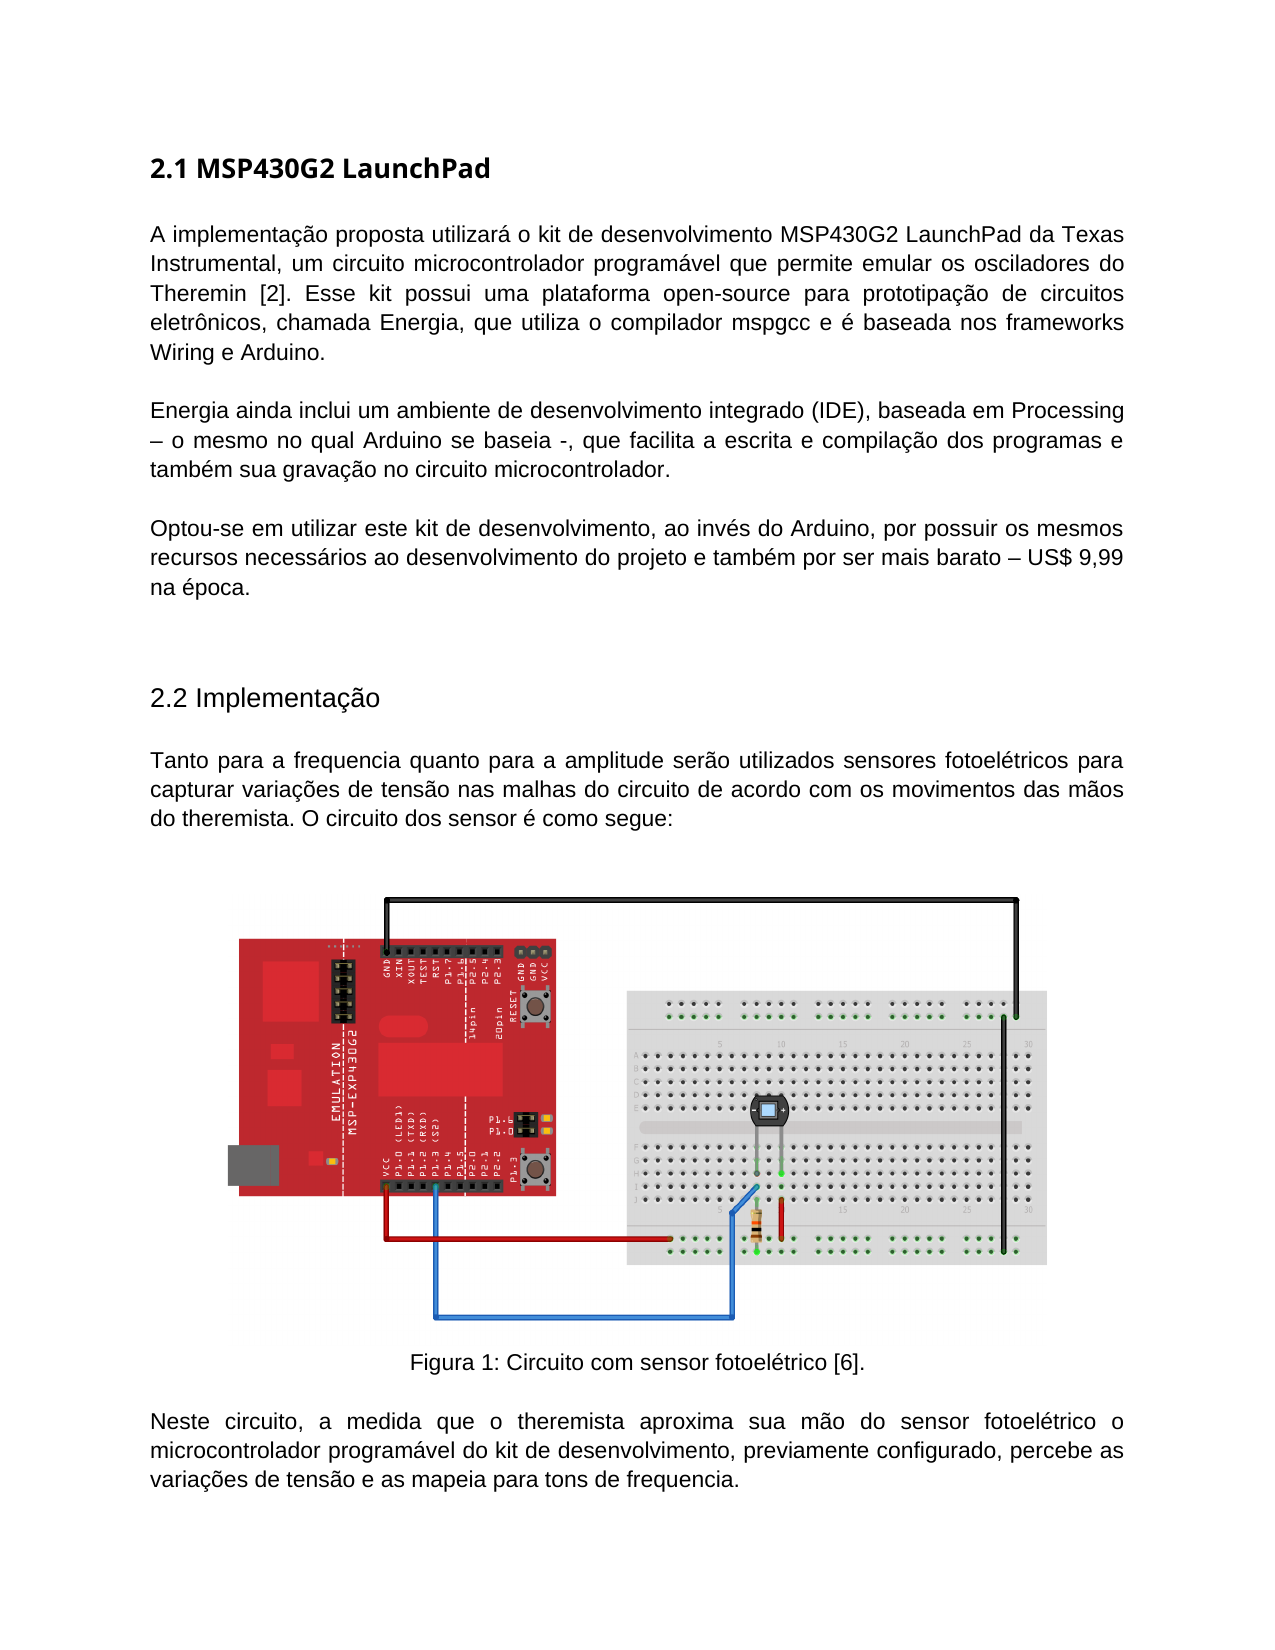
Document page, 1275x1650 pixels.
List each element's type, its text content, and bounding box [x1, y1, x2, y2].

text Energia ainda inclui um ambiente de desenvolvimento integrado (IDE), baseada em Processing – o mesmo no qual Arduino se baseia -, que facilita a escrita e compilação dos programas e também sua gravação no circuito microcontrolador. [150, 398, 1125, 482]
text Tanto para a frequencia quanto para a amplitude serão utilizados sensores fotoelétricos para capturar variações de tensão nas malhas do circuito de acordo com os movimentos das mãos do theremista. O circuito dos sensor é como segue: [150, 747, 1125, 832]
subtitle 2.2 Implementação [150, 683, 1125, 713]
picture [227, 894, 1048, 1346]
subtitle 2.1 MSP430G2 LaunchPad [150, 150, 1125, 187]
text Neste circuito, a medida que o theremista aproxima sua mão do sensor fotoelétrico o microcontrolador programável do kit de desenvolvimento, previamente configurado, percebe as variações de tensão e as mapeia para tons de frequencia. [150, 1408, 1125, 1493]
text A implementação proposta utilizará o kit de desenvolvimento MSP430G2 LaunchPad da Texas Instrumental, um circuito microcontrolador programável que permite emular os osciladores do Theremin [2]. Esse kit possui uma plataforma open-source para prototipação de circuitos eletrônicos, chamada Energia, que utiliza o compilador mspgcc e é baseada nos frameworks Wiring e Arduino. [150, 222, 1125, 365]
text Optou-se em utilizar este kit de desenvolvimento, ao invés do Arduino, por possuir os mesmos recursos necessários ao desenvolvimento do projeto e também por ser mais barato – US$ 9,99 na época. [150, 516, 1125, 600]
text Figura 1: Circuito com sensor fotoelétrico [6]. [150, 894, 1125, 1375]
